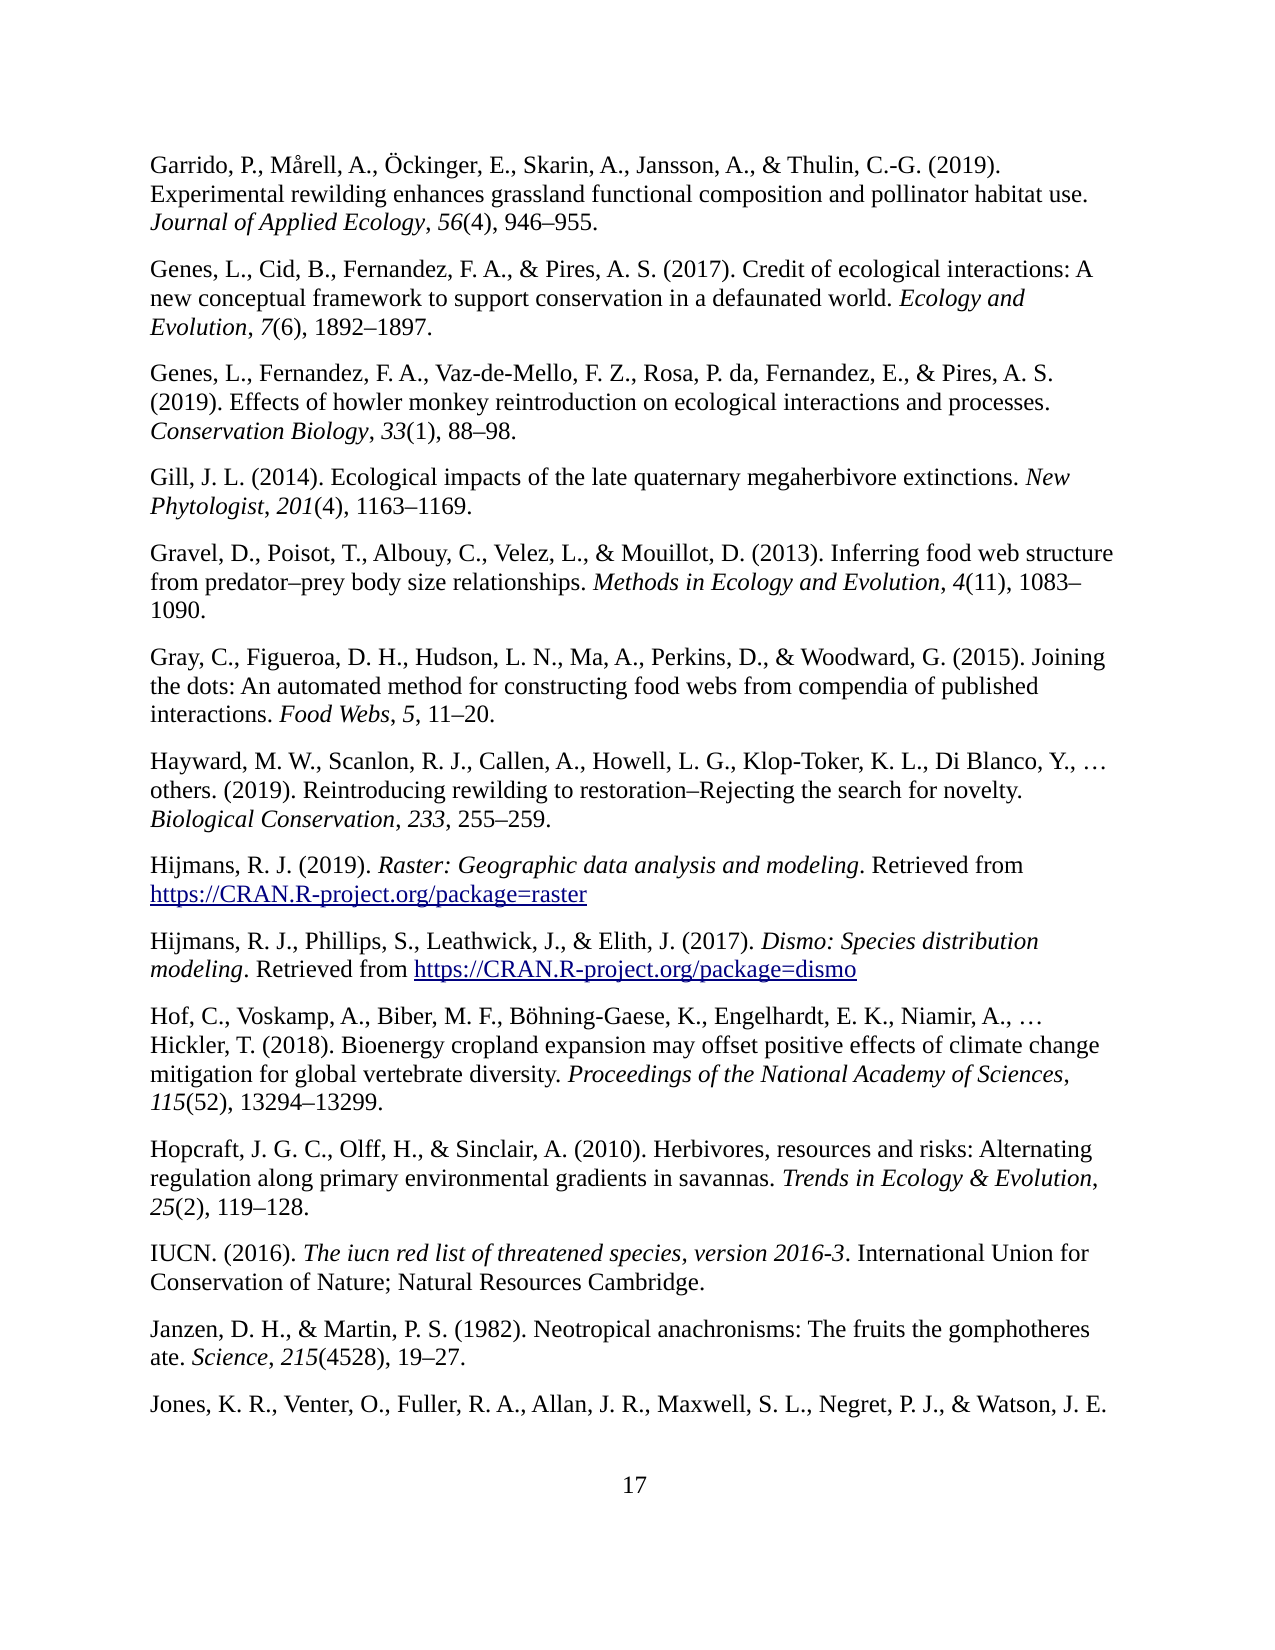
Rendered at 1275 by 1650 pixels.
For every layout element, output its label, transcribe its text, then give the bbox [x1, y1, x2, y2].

text Jones, K. R., Venter, O., Fuller, R. A., Allan, J. R., Maxwell, S. L., Negret, P. J., & Watson, J. E. [150, 1389, 1125, 1418]
text Gray, C., Figueroa, D. H., Hudson, L. N., Ma, A., Perkins, D., & Woodward, G. (2015). Joining the dots: An automated method for constructing food webs from compendia of published interactions. Food Webs, 5, 11–20. [150, 642, 1125, 728]
text Janzen, D. H., & Martin, P. S. (1982). Neotropical anachronisms: The fruits the gomphotheres ate. Science, 215(4528), 19–27. [150, 1314, 1125, 1371]
text Hayward, M. W., Scanlon, R. J., Callen, A., Howell, L. G., Klop-Toker, K. L., Di Blanco, Y., … others. (2019). Reintroducing rewilding to restoration–Rejecting the search for novelty. Biological Conservation, 233, 255–259. [150, 746, 1125, 832]
text Gravel, D., Poisot, T., Albouy, C., Velez, L., & Mouillot, D. (2013). Inferring food web structure from predator–prey body size relationships. Methods in Ecology and Evolution, 4(11), 1083–1090. [150, 538, 1125, 624]
text IUCN. (2016). The iucn red list of threatened species, version 2016-3. International Union for Conservation of Nature; Natural Resources Cambridge. [150, 1238, 1125, 1296]
text Hijmans, R. J. (2019). Raster: Geographic data analysis and modeling. Retrieved from https://CRAN.R-project.org/package=raster [150, 850, 1125, 908]
text Gill, J. L. (2014). Ecological impacts of the late quaternary megaherbivore extinctions. New Phytologist, 201(4), 1163–1169. [150, 462, 1125, 520]
text Hof, C., Voskamp, A., Biber, M. F., Böhning-Gaese, K., Engelhardt, E. K., Niamir, A., … Hickler, T. (2018). Bioenergy cropland expansion may offset positive effects of climate change mitigation for global vertebrate diversity. Proceedings of the National Academy of Sciences, 115(52), 13294–13299. [150, 1001, 1125, 1116]
text Hopcraft, J. G. C., Olff, H., & Sinclair, A. (2010). Herbivores, resources and risks: Alternating regulation along primary environmental gradients in savannas. Trends in Ecology & Evolution, 25(2), 119–128. [150, 1134, 1125, 1220]
text Garrido, P., Mårell, A., Öckinger, E., Skarin, A., Jansson, A., & Thulin, C.-G. (2019). Experimental rewilding enhances grassland functional composition and pollinator habitat use. Journal of Applied Ecology, 56(4), 946–955. [150, 150, 1125, 236]
text Genes, L., Fernandez, F. A., Vaz-de-Mello, F. Z., Rosa, P. da, Fernandez, E., & Pires, A. S. (2019). Effects of howler monkey reintroduction on ecological interactions and processes. Conservation Biology, 33(1), 88–98. [150, 358, 1125, 444]
text Genes, L., Cid, B., Fernandez, F. A., & Pires, A. S. (2017). Credit of ecological interactions: A new conceptual framework to support conservation in a defaunated world. Ecology and Evolution, 7(6), 1892–1897. [150, 254, 1125, 340]
text Hijmans, R. J., Phillips, S., Leathwick, J., & Elith, J. (2017). Dismo: Species distribution modeling. Retrieved from https://CRAN.R-project.org/package=dismo [150, 926, 1125, 983]
